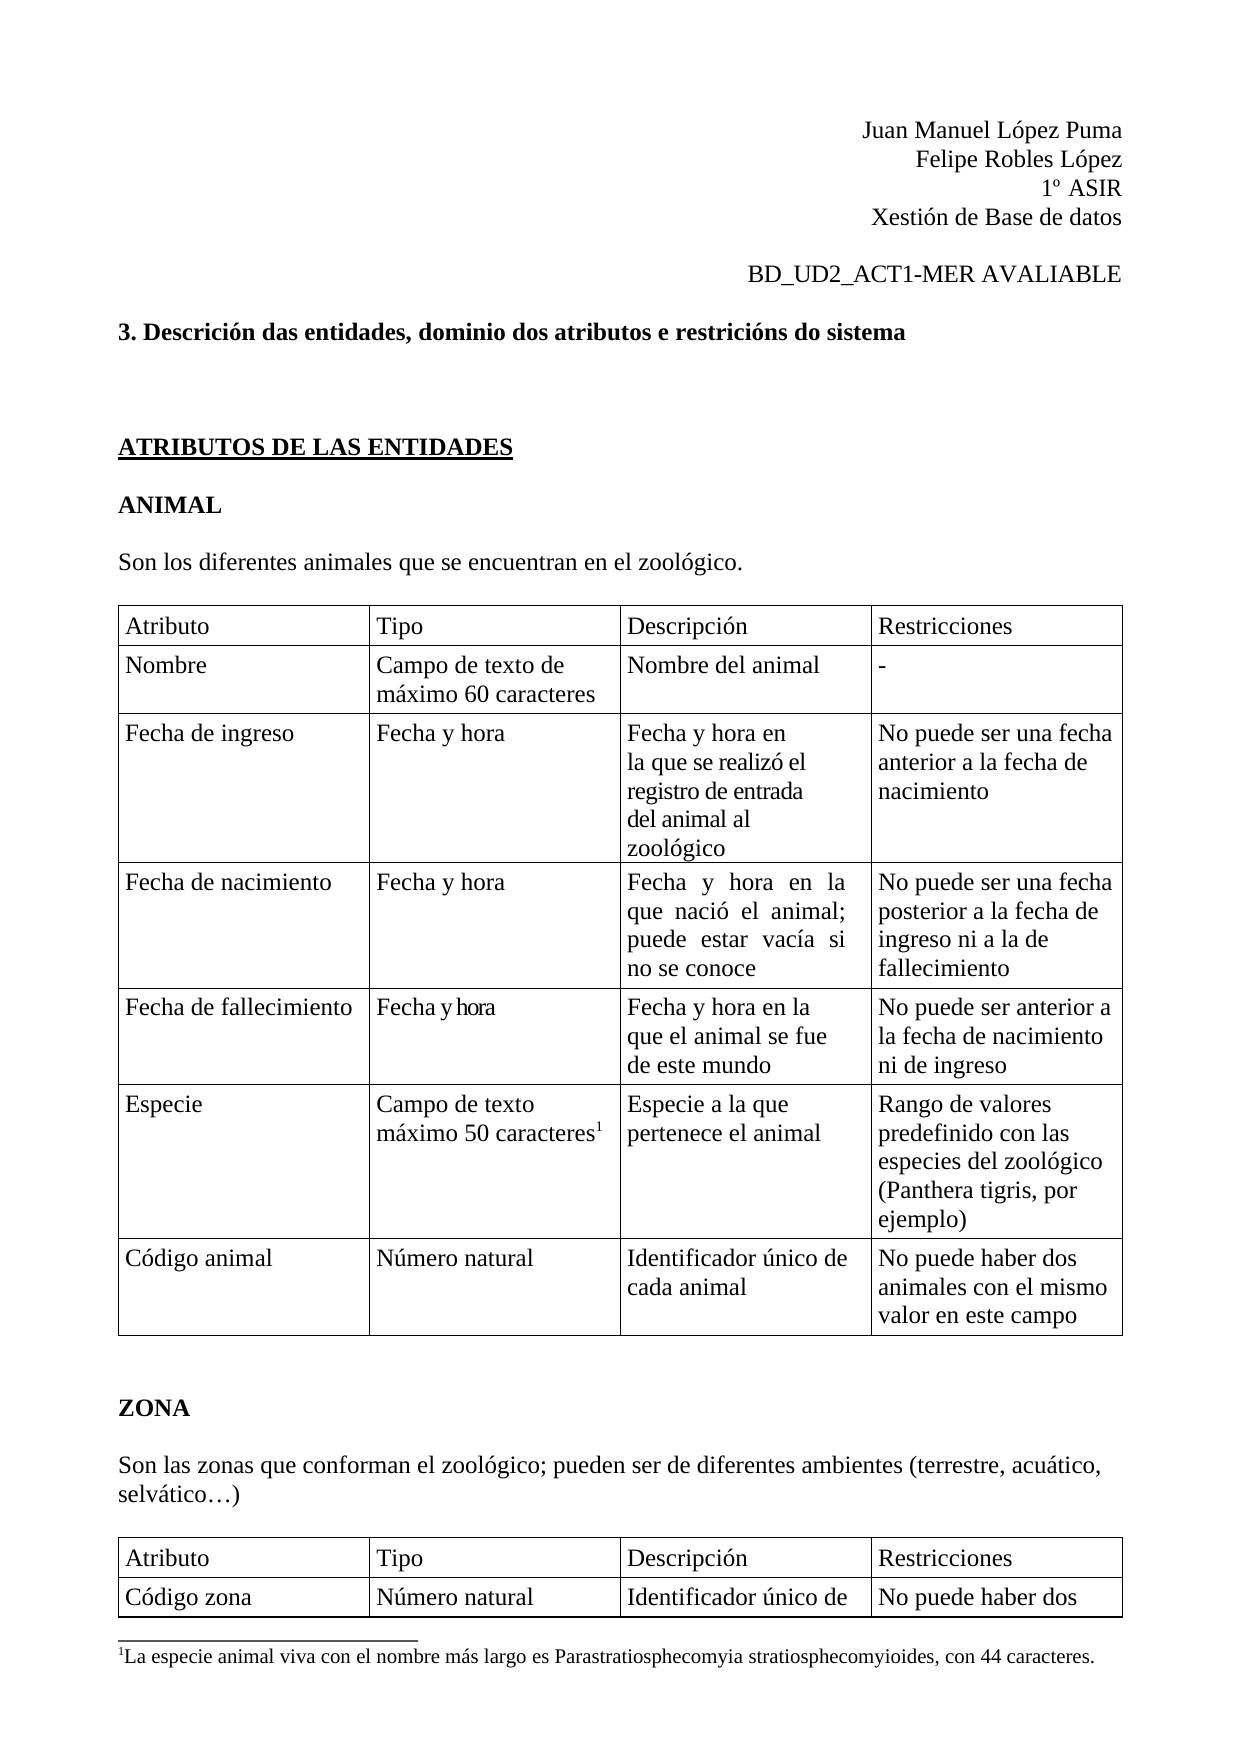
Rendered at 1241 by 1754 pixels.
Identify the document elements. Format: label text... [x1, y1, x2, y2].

table_cell Código zona [119, 1578, 369, 1616]
subtitle ZONA [118, 1393, 1136, 1422]
table_cell No puede haber dos animales con el mismo valor en este campo [872, 1239, 1122, 1335]
text 1º ASIR [106, 173, 1122, 202]
table_cell Rango de valores predefinido con las especies del zoológico (Panthera tigris, por ejemplo) [872, 1085, 1122, 1238]
text Son los diferentes animales que se encuentran en el zoológico. [118, 547, 1136, 576]
table_cell Especie a la que pertenece el animal [621, 1085, 871, 1238]
table_cell Fecha y hora [370, 863, 620, 987]
text Xestión de Base de datos BD_UD2_ACT1-MER AVALIABLE [747, 202, 1122, 288]
table_header Atributo [119, 1538, 369, 1577]
table_header Descripción [621, 606, 871, 645]
text Son las zonas que conforman el zoológico; pueden ser de diferentes ambientes (terrestre, acuático, selvático…) [118, 1450, 1103, 1508]
text ATRIBUTOS DE LAS ENTIDADES [118, 432, 1136, 461]
table_cell No puede ser anterior a la fecha de nacimiento ni de ingreso [872, 989, 1122, 1084]
table_cell Código animal [119, 1239, 369, 1335]
table_cell No puede ser una fecha anterior a la fecha de nacimiento [872, 714, 1122, 862]
text 1La especie animal viva con el nombre más largo es Parastratiosphecomyia stratiosphecomyioides, con 44 caracteres. [118, 1644, 1136, 1668]
table_cell Campo de texto de máximo 60 caracteres [370, 646, 620, 713]
table_cell No puede ser una fecha posterior a la fecha de ingreso ni a la de fallecimiento [872, 863, 1122, 987]
table_cell Fecha y hora [370, 714, 620, 862]
table_cell Fecha y hora en la que se realizó el registro de entrada del animal al zoológico [621, 714, 871, 862]
table_cell Fecha y hora en la que nació el animal; puede estar vacía si no se conoce [621, 863, 871, 987]
subtitle 3. Descrición das entidades, dominio dos atributos e restricións do sistema [118, 317, 1136, 346]
table_cell Nombre [119, 646, 369, 713]
table_cell Identificador único de [621, 1578, 871, 1616]
table_cell Fecha de fallecimiento [119, 989, 369, 1084]
table_header Restricciones [872, 606, 1122, 645]
table_cell Número natural [370, 1239, 620, 1335]
table_cell No puede haber dos [872, 1578, 1122, 1616]
table_cell Fecha y hora en la que el animal se fue de este mundo [621, 989, 871, 1084]
table_cell Identificador único de cada animal [621, 1239, 871, 1335]
text Juan Manuel López Puma Felipe Robles López [862, 115, 1122, 173]
subtitle ANIMAL [118, 490, 1136, 518]
table_header Tipo [370, 1538, 620, 1577]
table_cell Fecha de nacimiento [119, 863, 369, 987]
table_cell - [872, 646, 1122, 713]
table_header Restricciones [872, 1538, 1122, 1577]
table_cell Fecha de ingreso [119, 714, 369, 862]
table_cell Nombre del animal [621, 646, 871, 713]
table_header Atributo [119, 606, 369, 645]
table_cell Especie [119, 1085, 369, 1238]
table_header Descripción [621, 1538, 871, 1577]
table_header Tipo [370, 606, 620, 645]
table_cell Fecha y hora [370, 989, 620, 1084]
table_cell Campo de texto máximo 50 caracteres1 [370, 1085, 620, 1238]
table_cell Número natural [370, 1578, 620, 1616]
